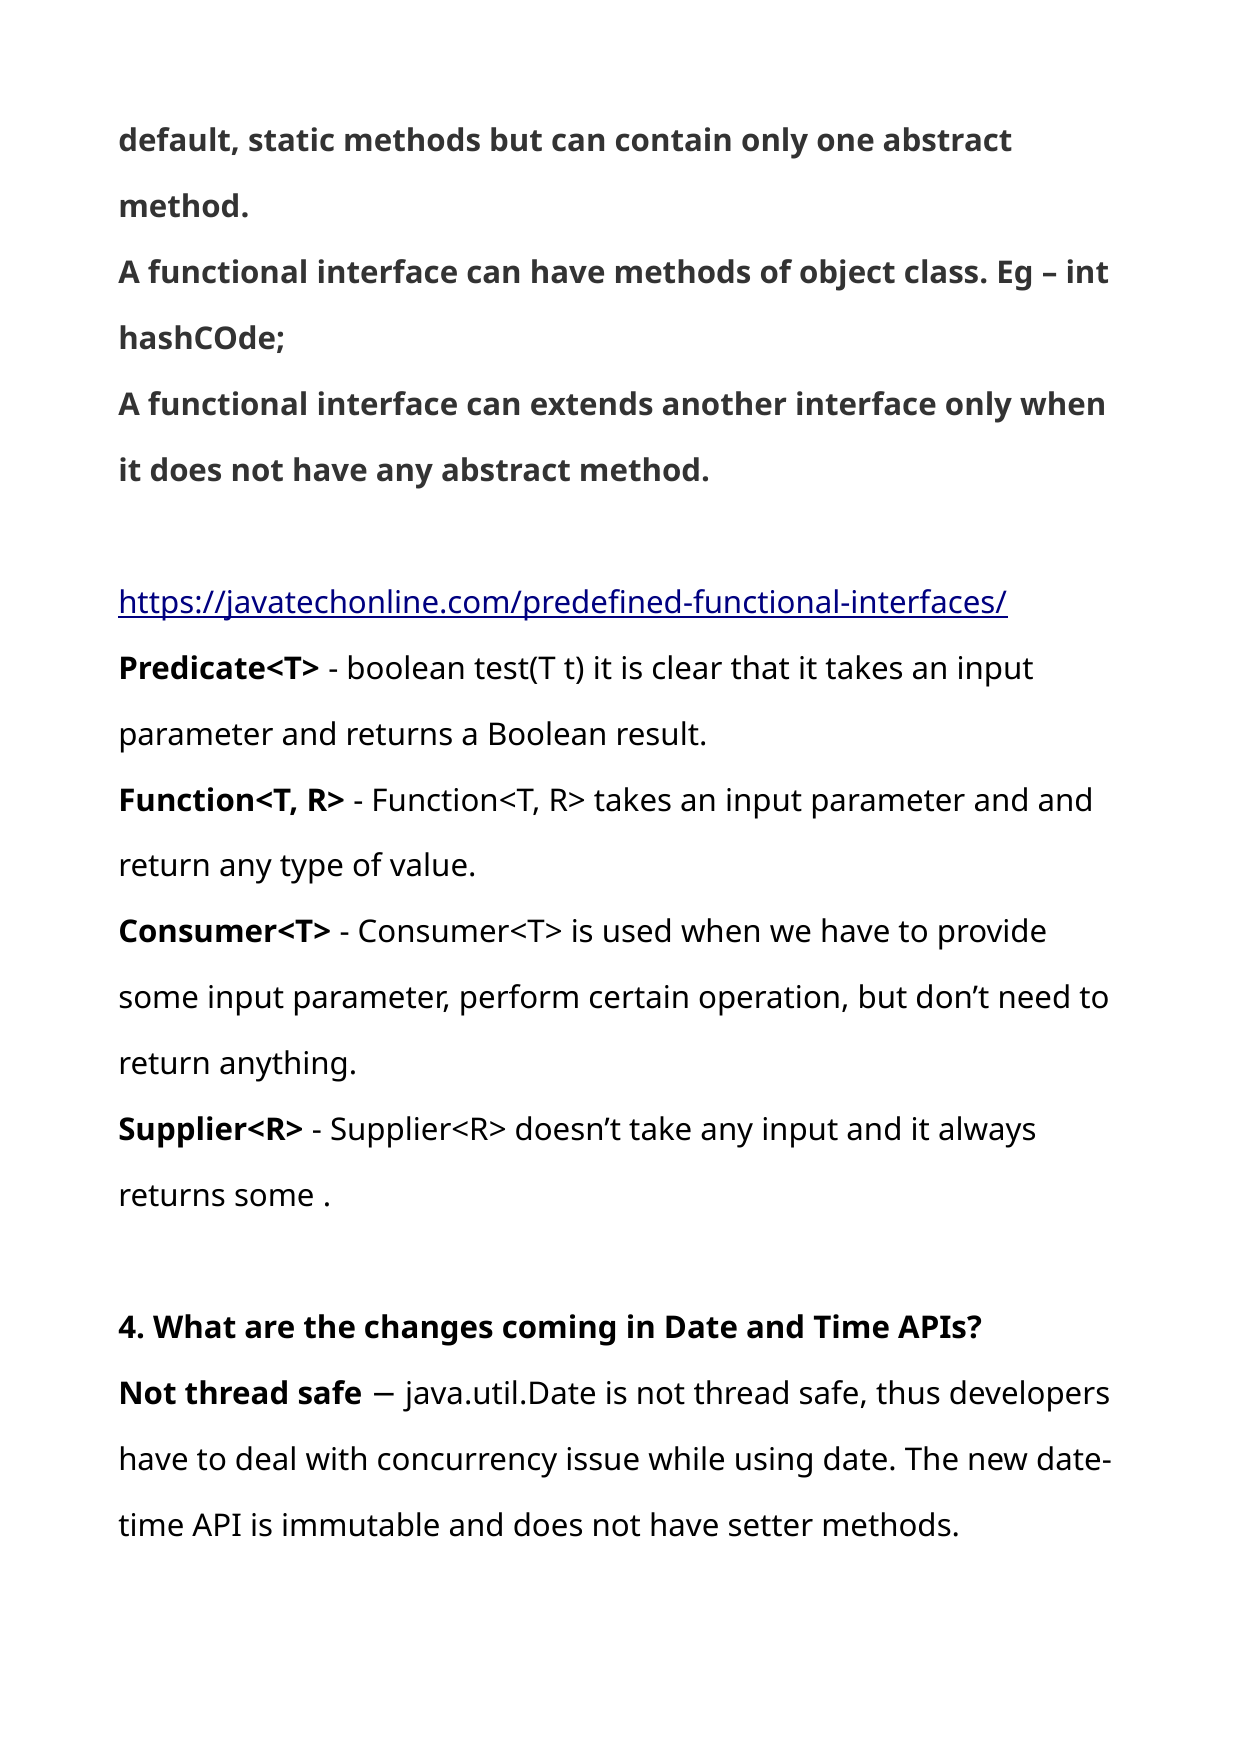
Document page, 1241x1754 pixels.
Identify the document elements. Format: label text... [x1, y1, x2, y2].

text default, static methods but can contain only one abstract method. [118, 118, 1122, 227]
text 4. What are the changes coming in Date and Time APIs? [118, 1305, 1122, 1348]
subtitle Consumer<T> - Consumer<T> is used when we have to provide some input parameter, perform certain operation, but don’t need to return anything. [118, 909, 1122, 1084]
subtitle Function<T, R> - Function<T, R> takes an input parameter and and return any type of value. [118, 777, 1122, 886]
text A functional interface can extends another interface only when it does not have any abstract method. [118, 382, 1122, 490]
text Not thread safe − java.util.Date is not thread safe, thus developers have to deal with concurrency issue while using date. The new date-time API is immutable and does not have setter methods. [118, 1371, 1122, 1545]
subtitle Supplier<R> - Supplier<R> doesn’t take any input and it always returns some . [118, 1107, 1122, 1216]
text A functional interface can have methods of object class. Eg – int hashCOde; [118, 250, 1122, 358]
text Predicate<T> - boolean test(T t) it is clear that it takes an input parameter and returns a Boolean result. [118, 646, 1122, 754]
text https://javatechonline.com/predefined-functional-interfaces/ [118, 580, 1122, 622]
